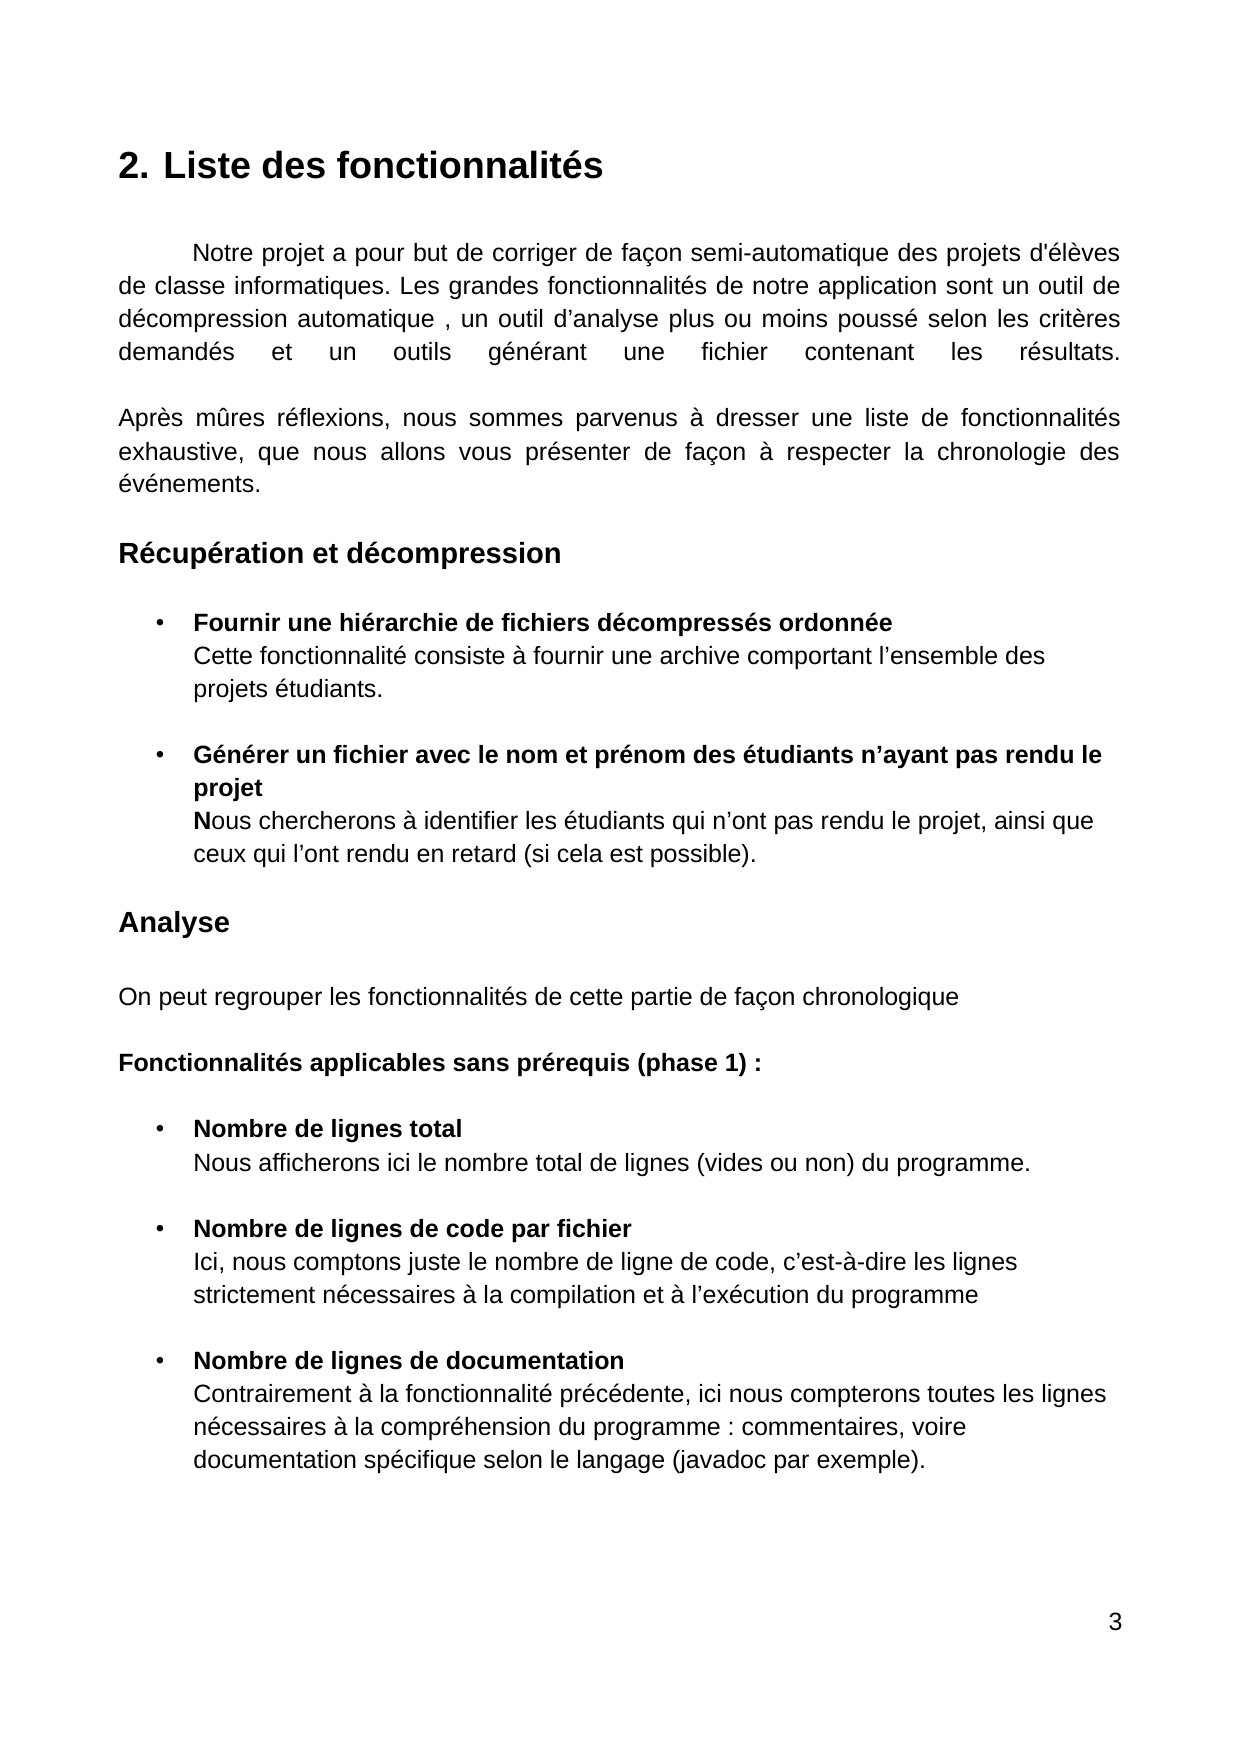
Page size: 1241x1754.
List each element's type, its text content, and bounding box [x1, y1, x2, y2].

list Analyse [81, 905, 1122, 939]
text On peut regrouper les fonctionnalités de cette partie de façon chronologique Fonctionnalités applicables sans prérequis (phase 1) : [118, 982, 1122, 1110]
subtitle Liste des fonctionnalités [118, 143, 1122, 186]
list Nombre de lignes de code par fichier Ici, nous comptons juste le nombre de ligne de code, c’est-à-dire les lignes strictement nécessaires à la compilation et à l’exécution du programme [156, 1213, 1122, 1308]
list Fournir une hiérarchie de fichiers décompressés ordonnée Cette fonctionnalité consiste à fournir une archive comportant l’ensemble des projets étudiants. [156, 608, 1122, 703]
list Nombre de lignes total Nous afficherons ici le nombre total de lignes (vides ou non) du programme. [156, 1114, 1122, 1176]
list Nombre de lignes de documentation Contrairement à la fonctionnalité précédente, ici nous compterons toutes les lignes nécessaires à la compréhension du programme : commentaires, voire documentation spécifique selon le langage (javadoc par exemple). [156, 1346, 1122, 1507]
list Générer un fichier avec le nom et prénom des étudiants n’ayant pas rendu le projet Nous chercherons à identifier les étudiants qui n’ont pas rendu le projet, ainsi que ceux qui l’ont rendu en retard (si cela est possible). [156, 740, 1122, 901]
text Après mûres réflexions, nous sommes parvenus à dresser une liste de fonctionnalités exhaustive, que nous allons vous présenter de façon à respecter la chronologie des événements. Récupération et décompression [118, 403, 1122, 570]
text Notre projet a pour but de corriger de façon semi-automatique des projets d'élèves de classe informatiques. Les grandes fonctionnalités de notre application sont un outil de décompression automatique , un outil d’analyse plus ou moins poussé selon les critères demandés et un outils générant une fichier contenant les résultats. [118, 238, 1122, 399]
